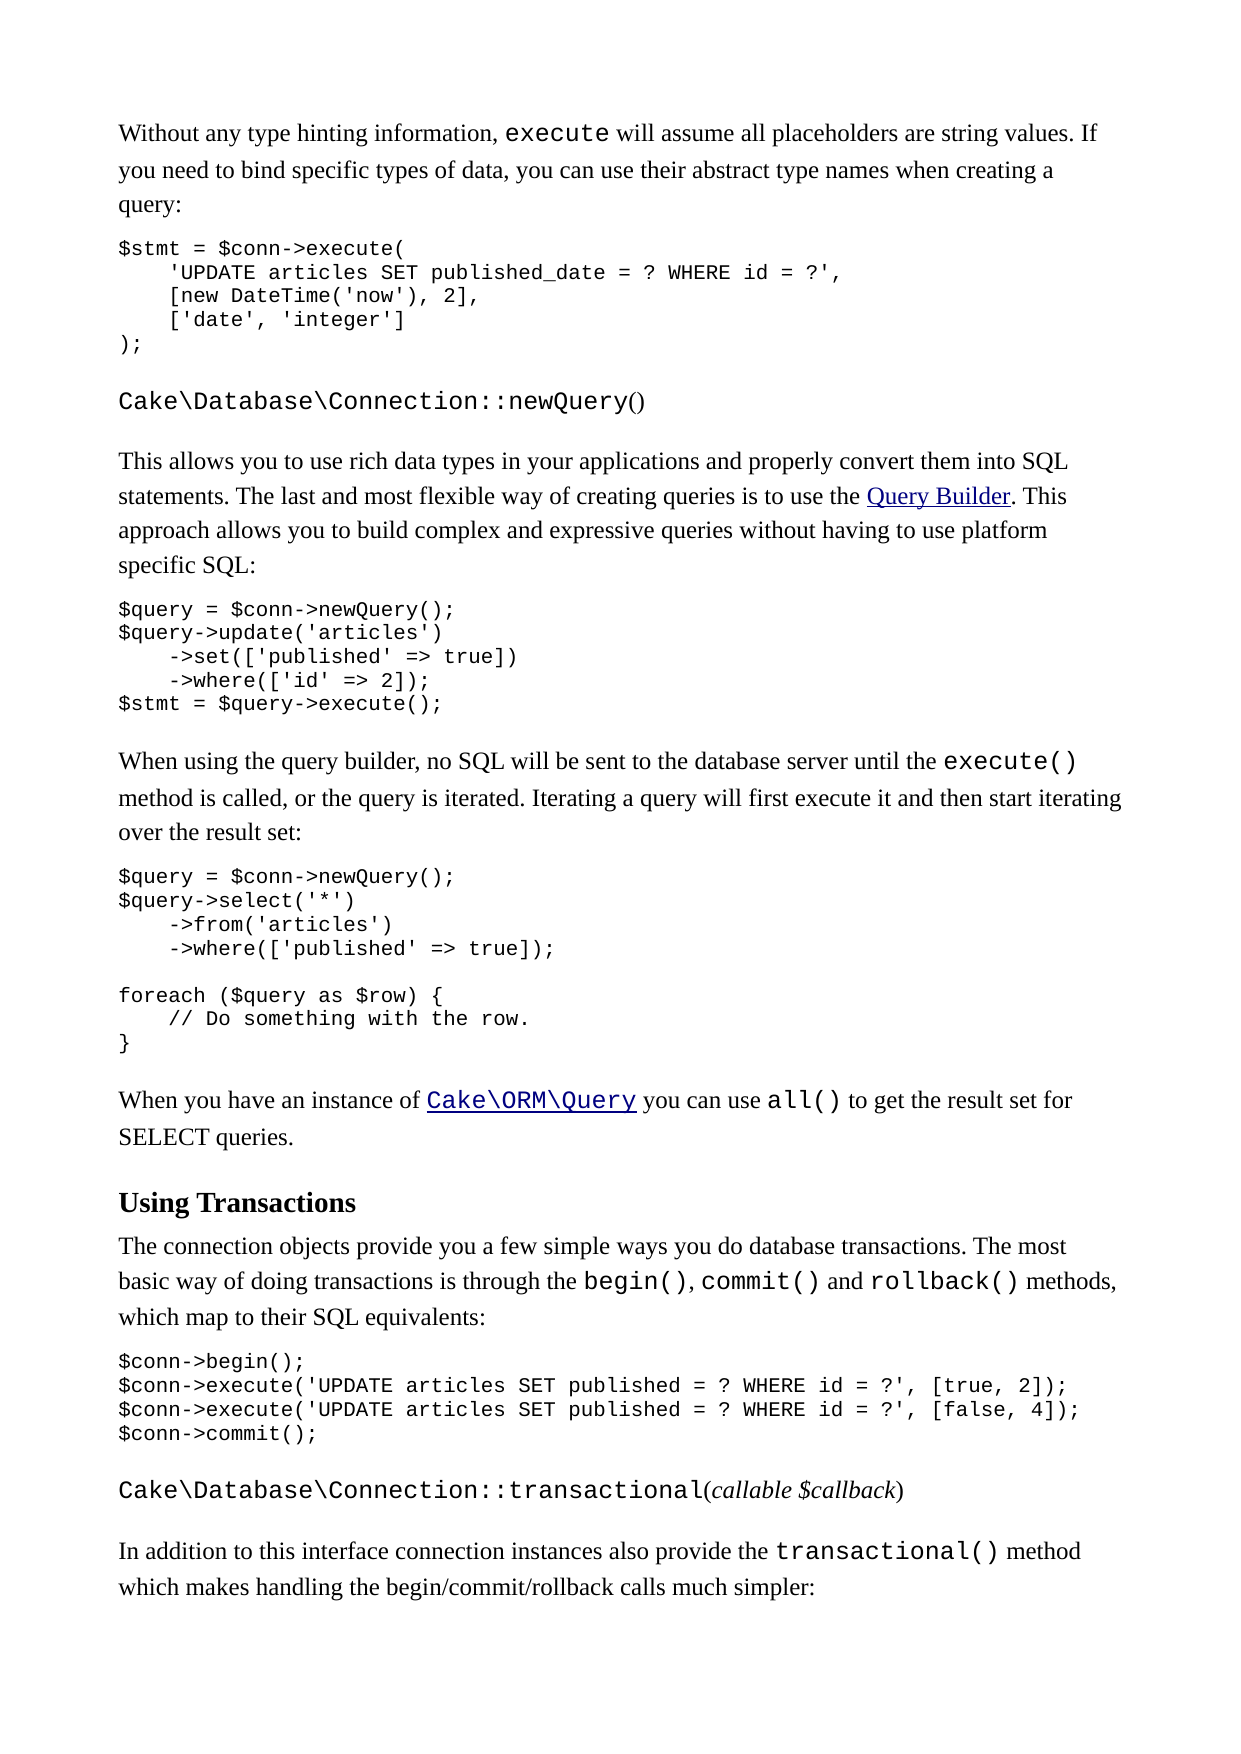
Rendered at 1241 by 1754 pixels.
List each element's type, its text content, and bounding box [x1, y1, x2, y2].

text $conn->commit(); [118, 1422, 1122, 1446]
text $query->update('articles') [118, 622, 1122, 646]
text Without any type hinting information, execute will assume all placeholders are string values. If you need to bind specific types of data, you can use their abstract type names when creating a query: [118, 118, 1122, 218]
text This allows you to use rich data types in your applications and properly convert them into SQL statements. The last and most flexible way of creating queries is to use the Query Builder. This approach allows you to build complex and expressive queries without having to use platform specific SQL: [118, 446, 1122, 578]
subtitle Cake\Database\Connection::transactional(callable $callback) [118, 1476, 1122, 1506]
text $conn->execute('UPDATE articles SET published = ? WHERE id = ?', [false, 4]); [118, 1399, 1122, 1422]
text In addition to this interface connection instances also provide the transactional() method which makes handling the begin/commit/rollback calls much simpler: [118, 1536, 1122, 1601]
text // Do something with the row. [118, 1008, 1122, 1032]
text ['date', 'integer'] [118, 309, 1122, 333]
text ->set(['published' => true]) [118, 646, 1122, 670]
text $query = $conn->newQuery(); [118, 599, 1122, 622]
text $query->select('*') [118, 890, 1122, 914]
text $conn->begin(); [118, 1352, 1122, 1375]
text ->where(['id' => 2]); [118, 670, 1122, 693]
text $query = $conn->newQuery(); [118, 867, 1122, 890]
text When you have an instance of Cake\ORM\Query you can use all() to get the result set for SELECT queries. [118, 1085, 1122, 1151]
text 'UPDATE articles SET published_date = ? WHERE id = ?', [118, 262, 1122, 286]
subtitle Using Transactions [118, 1185, 1122, 1219]
text ->where(['published' => true]); [118, 937, 1122, 961]
text When using the query builder, no SQL will be sent to the database server until the execute() method is called, or the query is iterated. Iterating a query will first execute it and then start iterating over the result set: [118, 746, 1122, 846]
text foreach ($query as $row) { [118, 985, 1122, 1008]
text $stmt = $conn->execute( [118, 238, 1122, 262]
text $conn->execute('UPDATE articles SET published = ? WHERE id = ?', [true, 2]); [118, 1375, 1122, 1399]
text The connection objects provide you a few simple ways you do database transactions. The most basic way of doing transactions is through the begin(), commit() and rollback() methods, which map to their SQL equivalents: [118, 1231, 1122, 1331]
text ->from('articles') [118, 914, 1122, 937]
text ); [118, 333, 1122, 356]
text $stmt = $query->execute(); [118, 693, 1122, 717]
text [new DateTime('now'), 2], [118, 286, 1122, 309]
subtitle Cake\Database\Connection::newQuery() [118, 386, 1122, 417]
text } [118, 1032, 1122, 1056]
